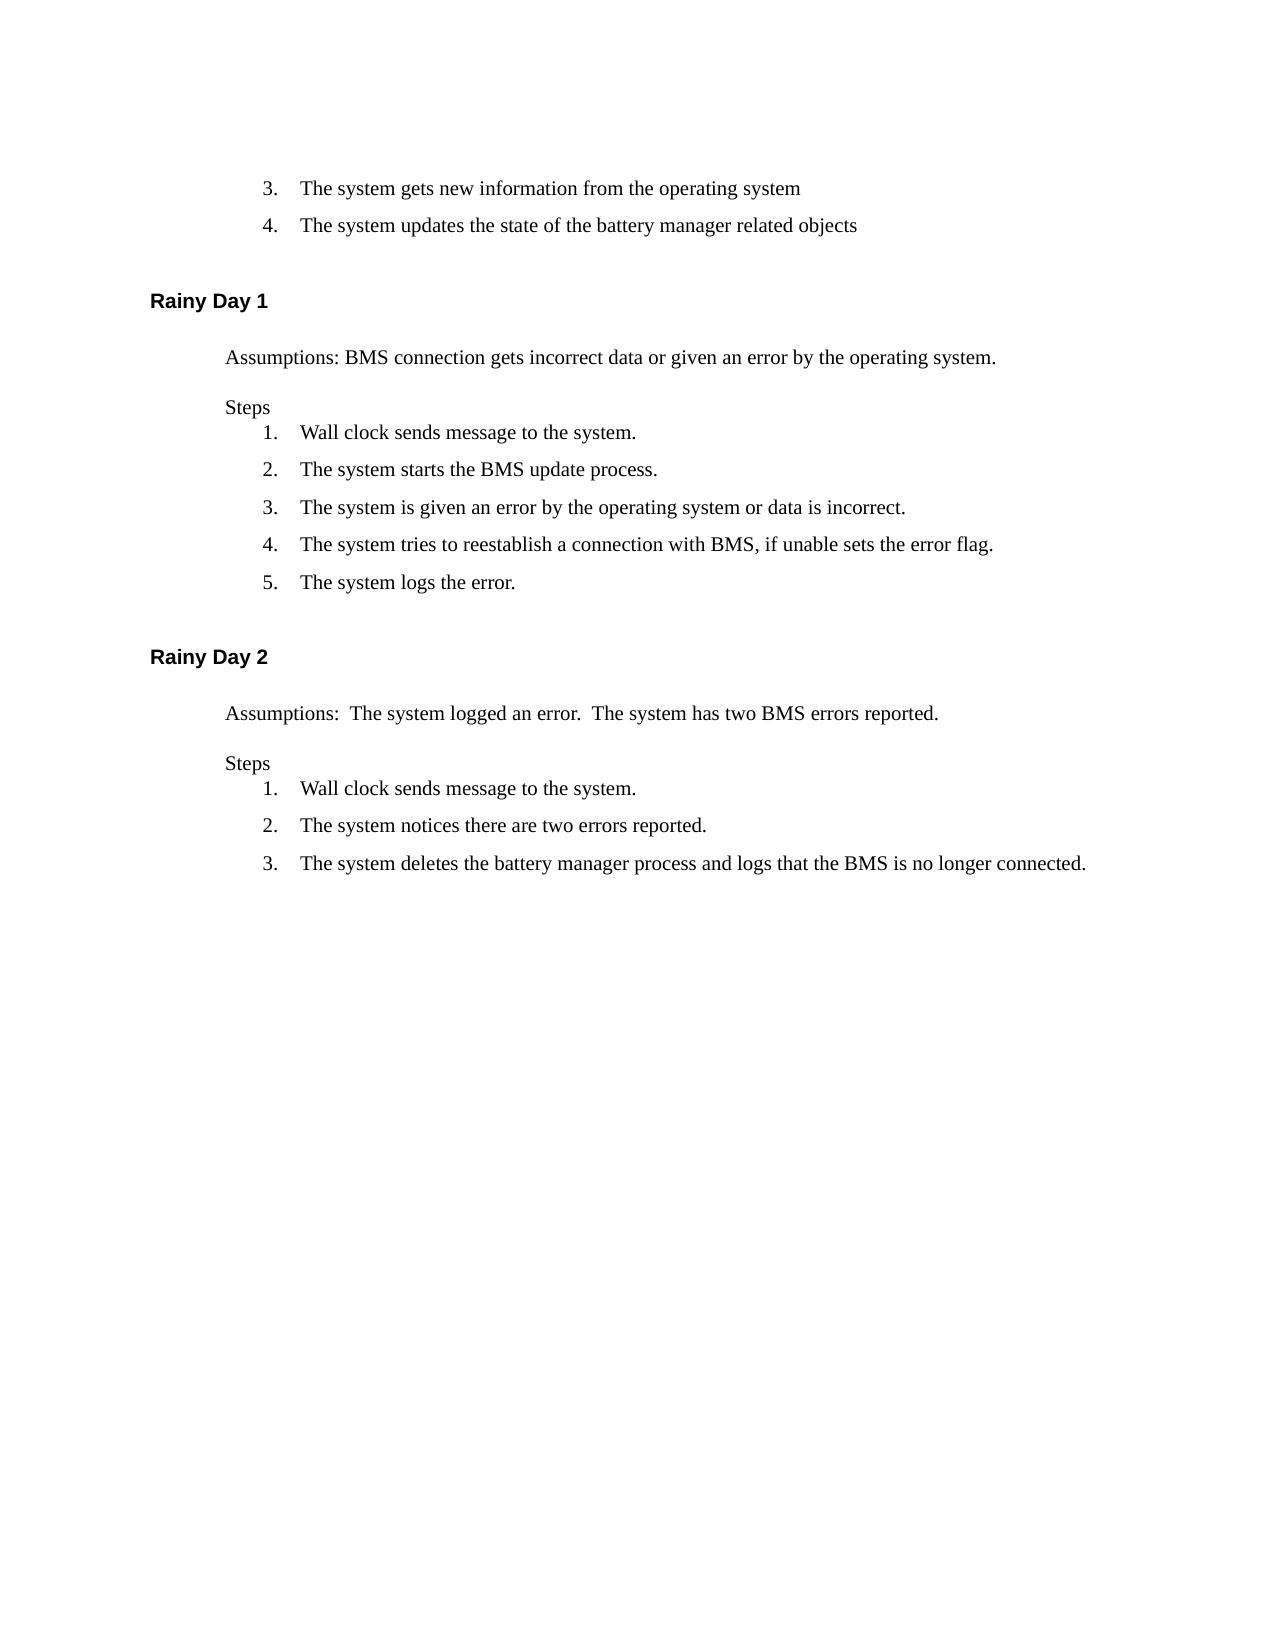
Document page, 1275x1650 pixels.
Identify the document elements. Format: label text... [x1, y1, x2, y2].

list The system logs the error. [262, 569, 1125, 594]
list Wall clock sends message to the system. [262, 419, 1125, 444]
text Steps [225, 750, 1125, 775]
text Assumptions: BMS connection gets incorrect data or given an error by the operating system. [225, 344, 1125, 369]
subtitle Rainy Day 2 [150, 644, 1125, 669]
list The system notices there are two errors reported. [262, 812, 1125, 837]
list The system deletes the battery manager process and logs that the BMS is no longer connected. [262, 850, 1125, 875]
list The system tries to reestablish a connection with BMS, if unable sets the error flag. [262, 531, 1125, 556]
subtitle Rainy Day 1 [150, 287, 1125, 312]
list The system updates the state of the battery manager related objects [262, 212, 1125, 237]
text Steps [225, 394, 1125, 419]
list The system is given an error by the operating system or data is incorrect. [262, 494, 1125, 519]
list The system gets new information from the operating system [262, 175, 1125, 200]
list The system starts the BMS update process. [262, 456, 1125, 481]
list Wall clock sends message to the system. [262, 775, 1125, 800]
text Assumptions: The system logged an error. The system has two BMS errors reported. [225, 700, 1125, 725]
